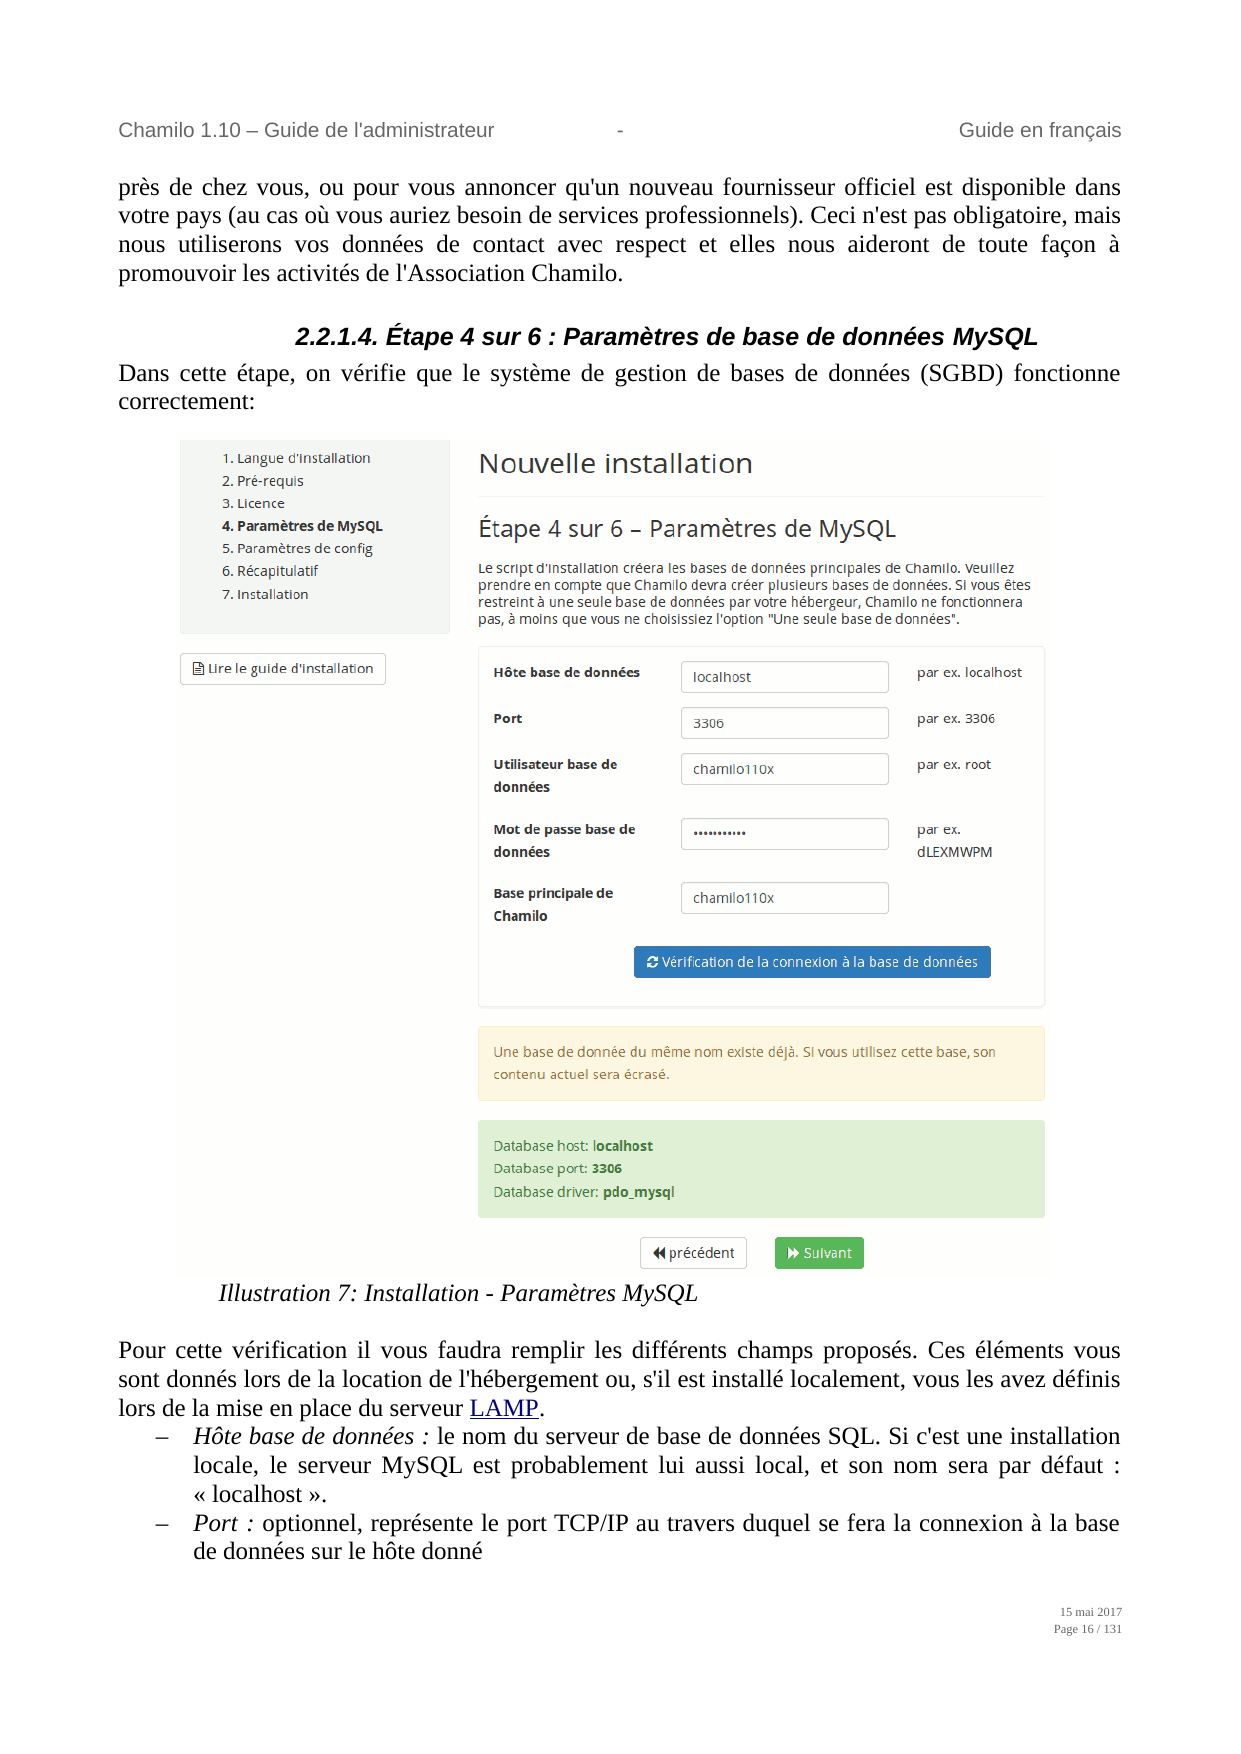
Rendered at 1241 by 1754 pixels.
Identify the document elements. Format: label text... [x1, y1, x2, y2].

list Port : optionnel, représente le port TCP/IP au travers duquel se fera la connexion à la base de données sur le hôte donné [156, 1508, 1122, 1565]
subtitle Étape 4 sur 6 : Paramètres de base de données MySQL [295, 322, 1122, 351]
text Pour cette vérification il vous faudra remplir les différents champs proposés. Ces éléments vous sont donnés lors de la location de l'hébergement ou, s'il est installé localement, vous les avez définis lors de la mise en place du serveur LAMP. [118, 1335, 1122, 1421]
picture [176, 440, 1053, 1278]
text Illustration 7: Installation - Paramètres MySQL [218, 1278, 1022, 1306]
text Dans cette étape, on vérifie que le système de gestion de bases de données (SGBD) fonctionne correctement: [118, 358, 1122, 415]
text près de chez vous, ou pour vous annoncer qu'un nouveau fournisseur officiel est disponible dans votre pays (au cas où vous auriez besoin de services professionnels). Ceci n'est pas obligatoire, mais nous utiliserons vos données de contact avec respect et elles nous aideront de toute façon à promouvoir les activités de l'Association Chamilo. [118, 172, 1122, 287]
list Hôte base de données : le nom du serveur de base de données SQL. Si c'est une installation locale, le serveur MySQL est probablement lui aussi local, et son nom sera par défaut : « localhost ». [156, 1421, 1122, 1508]
